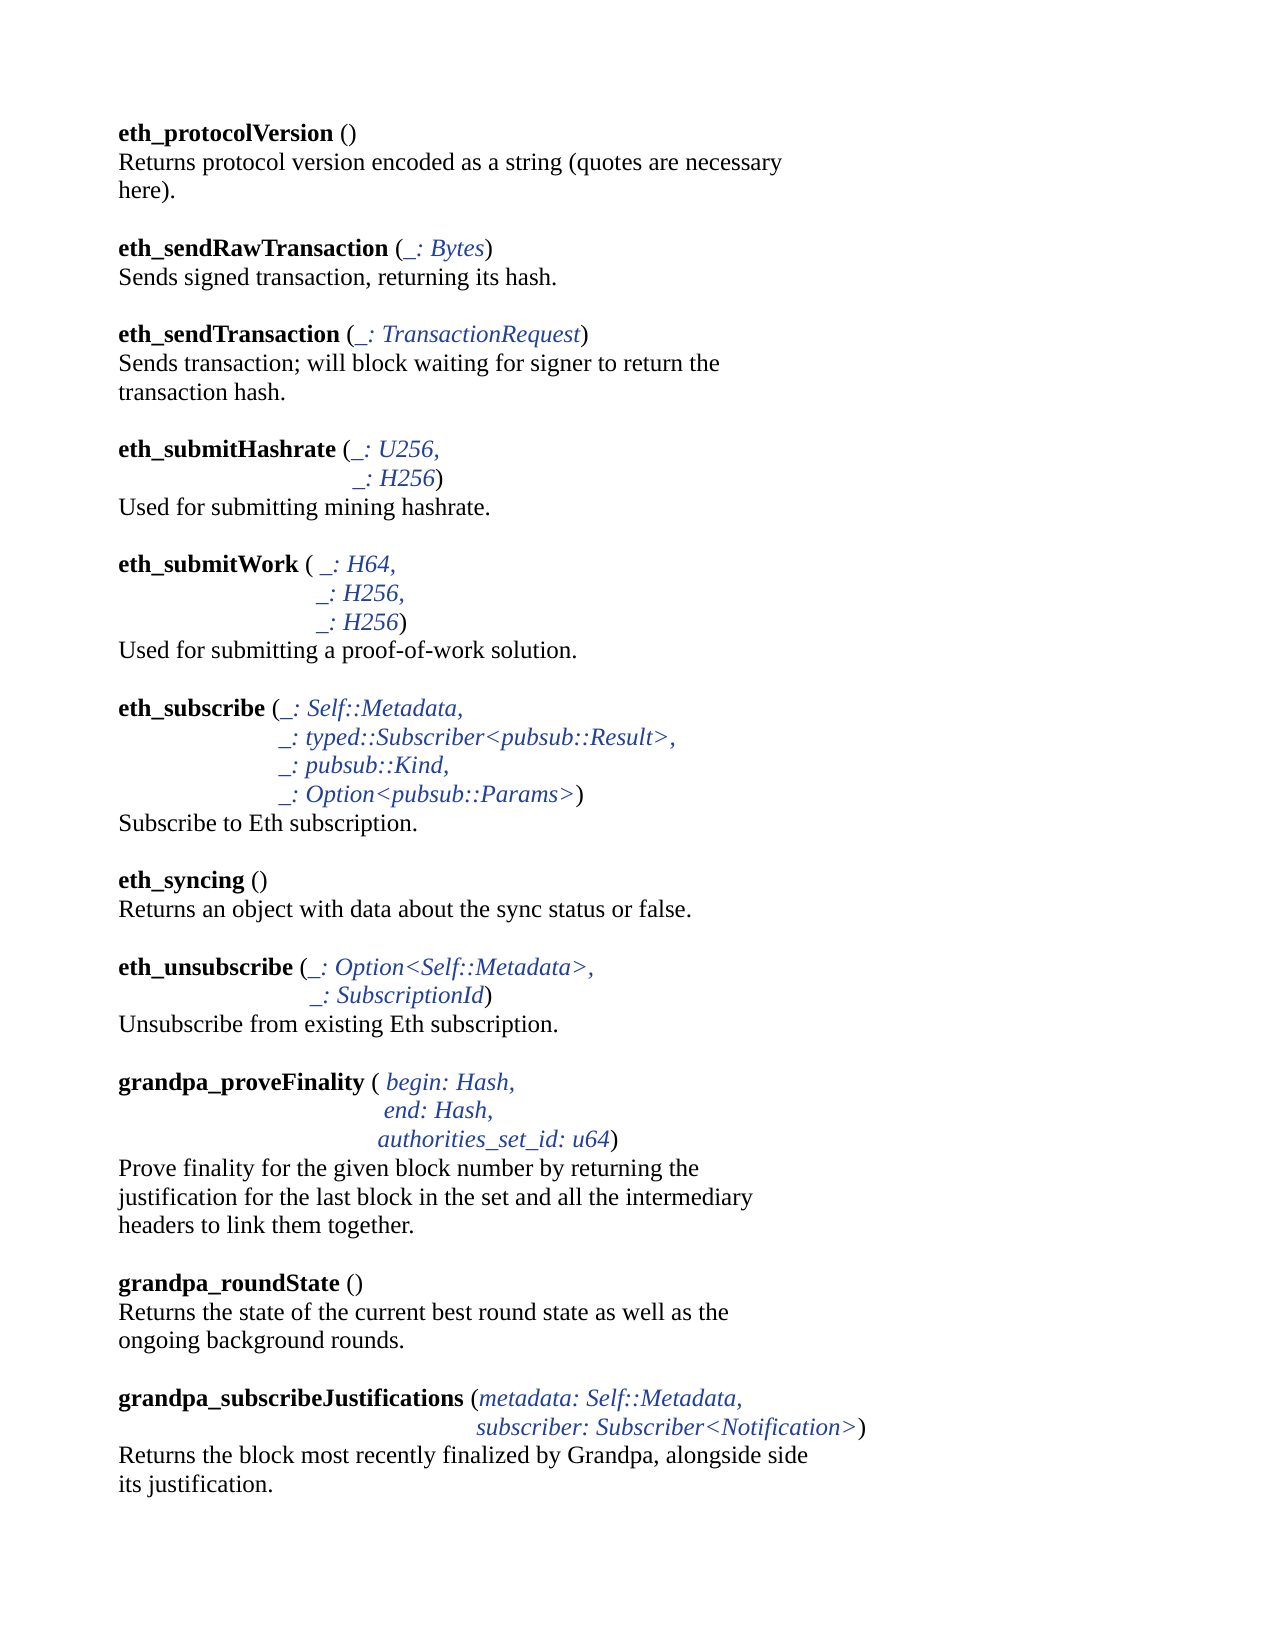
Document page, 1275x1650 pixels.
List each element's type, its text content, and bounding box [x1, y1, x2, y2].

text Used for submitting mining hashrate. [118, 492, 1157, 521]
text justification for the last block in the set and all the intermediary [118, 1182, 1157, 1211]
text Unsubscribe from existing Eth subscription. [118, 1009, 1157, 1038]
text Returns protocol version encoded as a string (quotes are necessary [118, 147, 1157, 176]
text _: pubsub::Kind, [118, 751, 1157, 779]
text grandpa_proveFinality ( begin: Hash, [118, 1067, 1157, 1096]
text Subscribe to Eth subscription. [118, 808, 1157, 837]
text eth_sendRawTransaction (_: Bytes) [118, 233, 1157, 262]
text eth_syncing () [118, 866, 1157, 894]
text transaction hash. [118, 377, 1157, 406]
text headers to link them together. [118, 1211, 1157, 1239]
text end: Hash, [118, 1096, 1157, 1124]
text eth_submitHashrate (_: U256, [118, 434, 1157, 463]
text grandpa_roundState () [118, 1268, 1157, 1297]
text _: H256, [118, 578, 1157, 607]
text authorities_set_id: u64) [118, 1124, 1157, 1153]
text Sends transaction; will block waiting for signer to return the [118, 348, 1157, 377]
text _: H256) [118, 463, 1157, 492]
text _: SubscriptionId) [118, 981, 1157, 1009]
text eth_submitWork ( _: H64, [118, 549, 1157, 578]
text _: typed::Subscriber<pubsub::Result>, [118, 722, 1157, 751]
text Prove finality for the given block number by returning the [118, 1153, 1157, 1182]
text Used for submitting a proof-of-work solution. [118, 636, 1157, 664]
text ongoing background rounds. [118, 1326, 1157, 1354]
text eth_subscribe (_: Self::Metadata, [118, 693, 1157, 722]
text eth_unsubscribe (_: Option<Self::Metadata>, [118, 952, 1157, 981]
text _: Option<pubsub::Params>) [118, 779, 1157, 808]
text its justification. [118, 1469, 1157, 1498]
text here). [118, 176, 1157, 204]
text _: H256) [118, 607, 1157, 636]
text grandpa_subscribeJustifications (metadata: Self::Metadata, [118, 1383, 1157, 1412]
text Returns the block most recently finalized by Grandpa, alongside side [118, 1441, 1157, 1469]
text eth_protocolVersion () [118, 118, 1157, 147]
text eth_sendTransaction (_: TransactionRequest) [118, 319, 1157, 348]
text Returns the state of the current best round state as well as the [118, 1297, 1157, 1326]
text subscriber: Subscriber<Notification>) [118, 1412, 1157, 1441]
text Sends signed transaction, returning its hash. [118, 262, 1157, 291]
text Returns an object with data about the sync status or false. [118, 894, 1157, 923]
